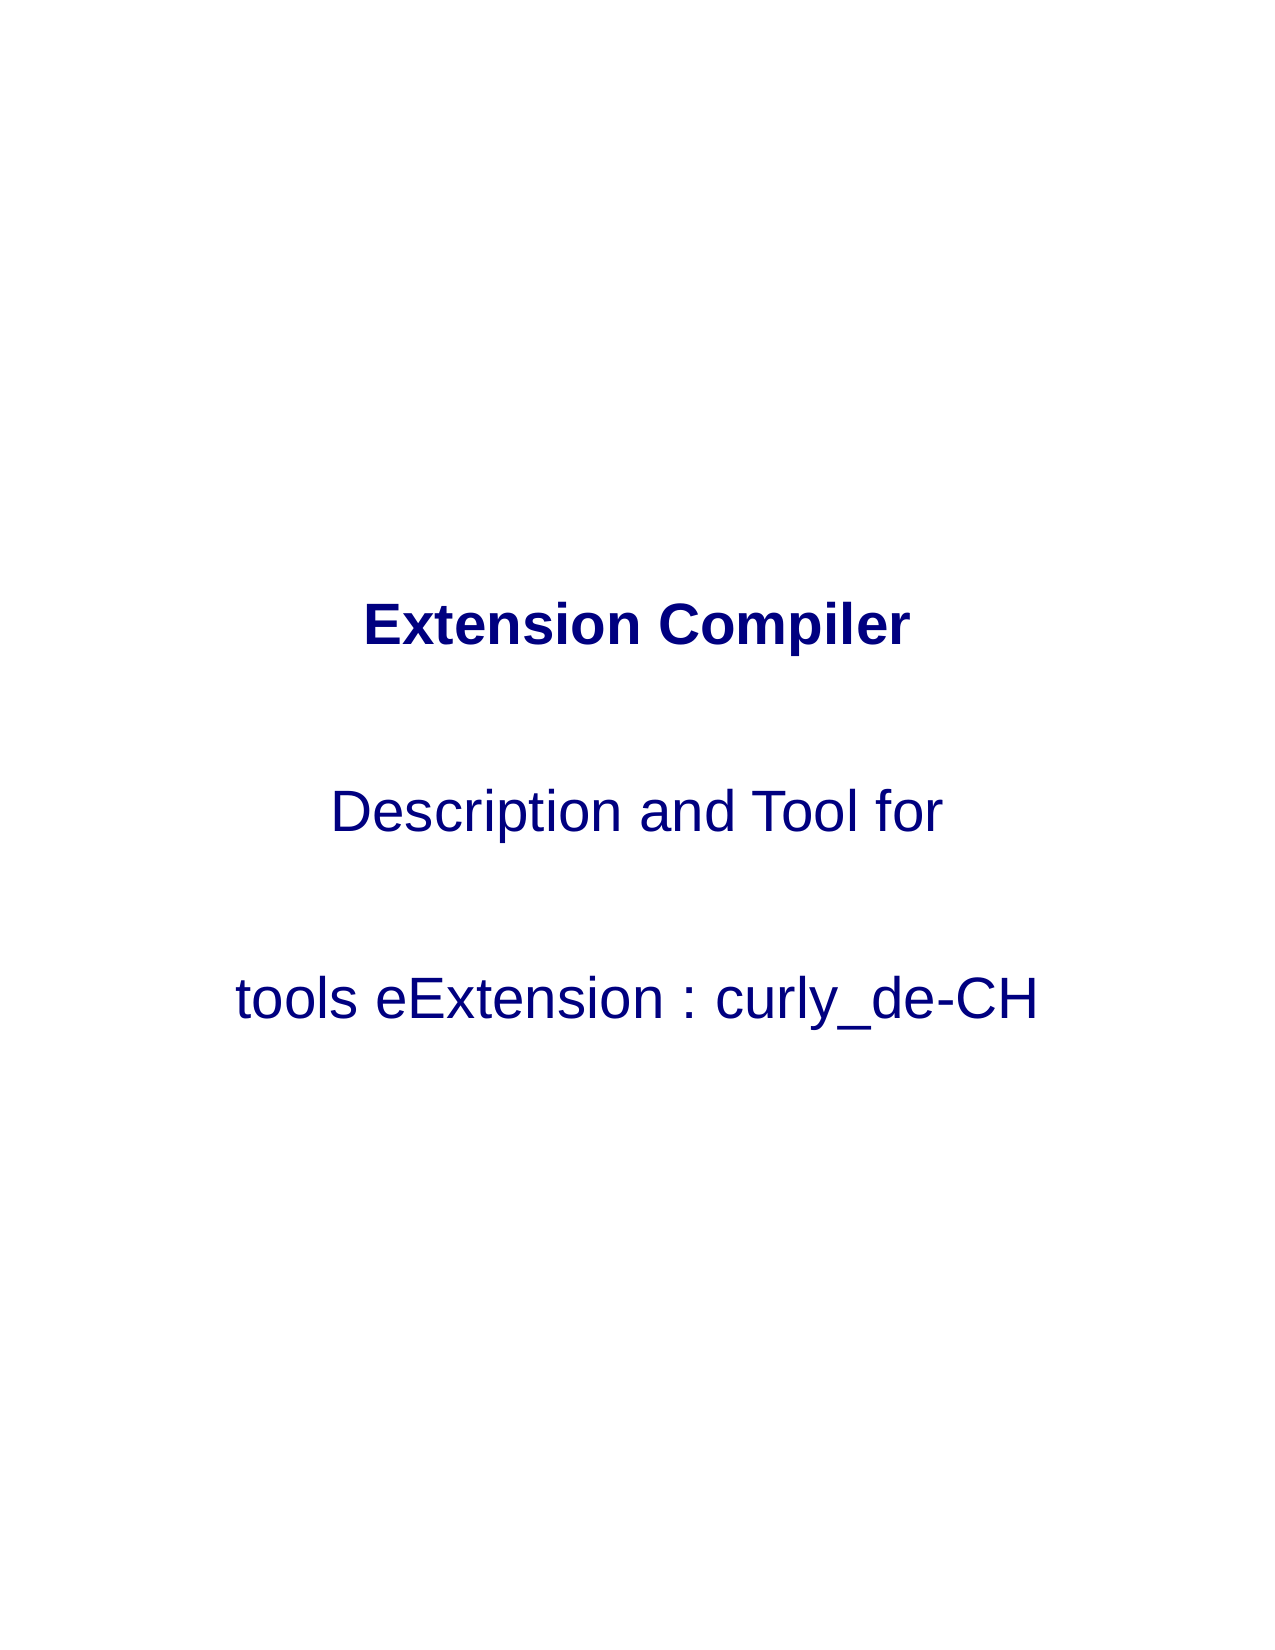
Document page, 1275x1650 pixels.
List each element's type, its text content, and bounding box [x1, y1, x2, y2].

text Extension Compiler [153, 592, 1121, 657]
text Description and Tool for [153, 778, 1121, 844]
text tools eExtension : curly_de-CH [153, 965, 1121, 1031]
